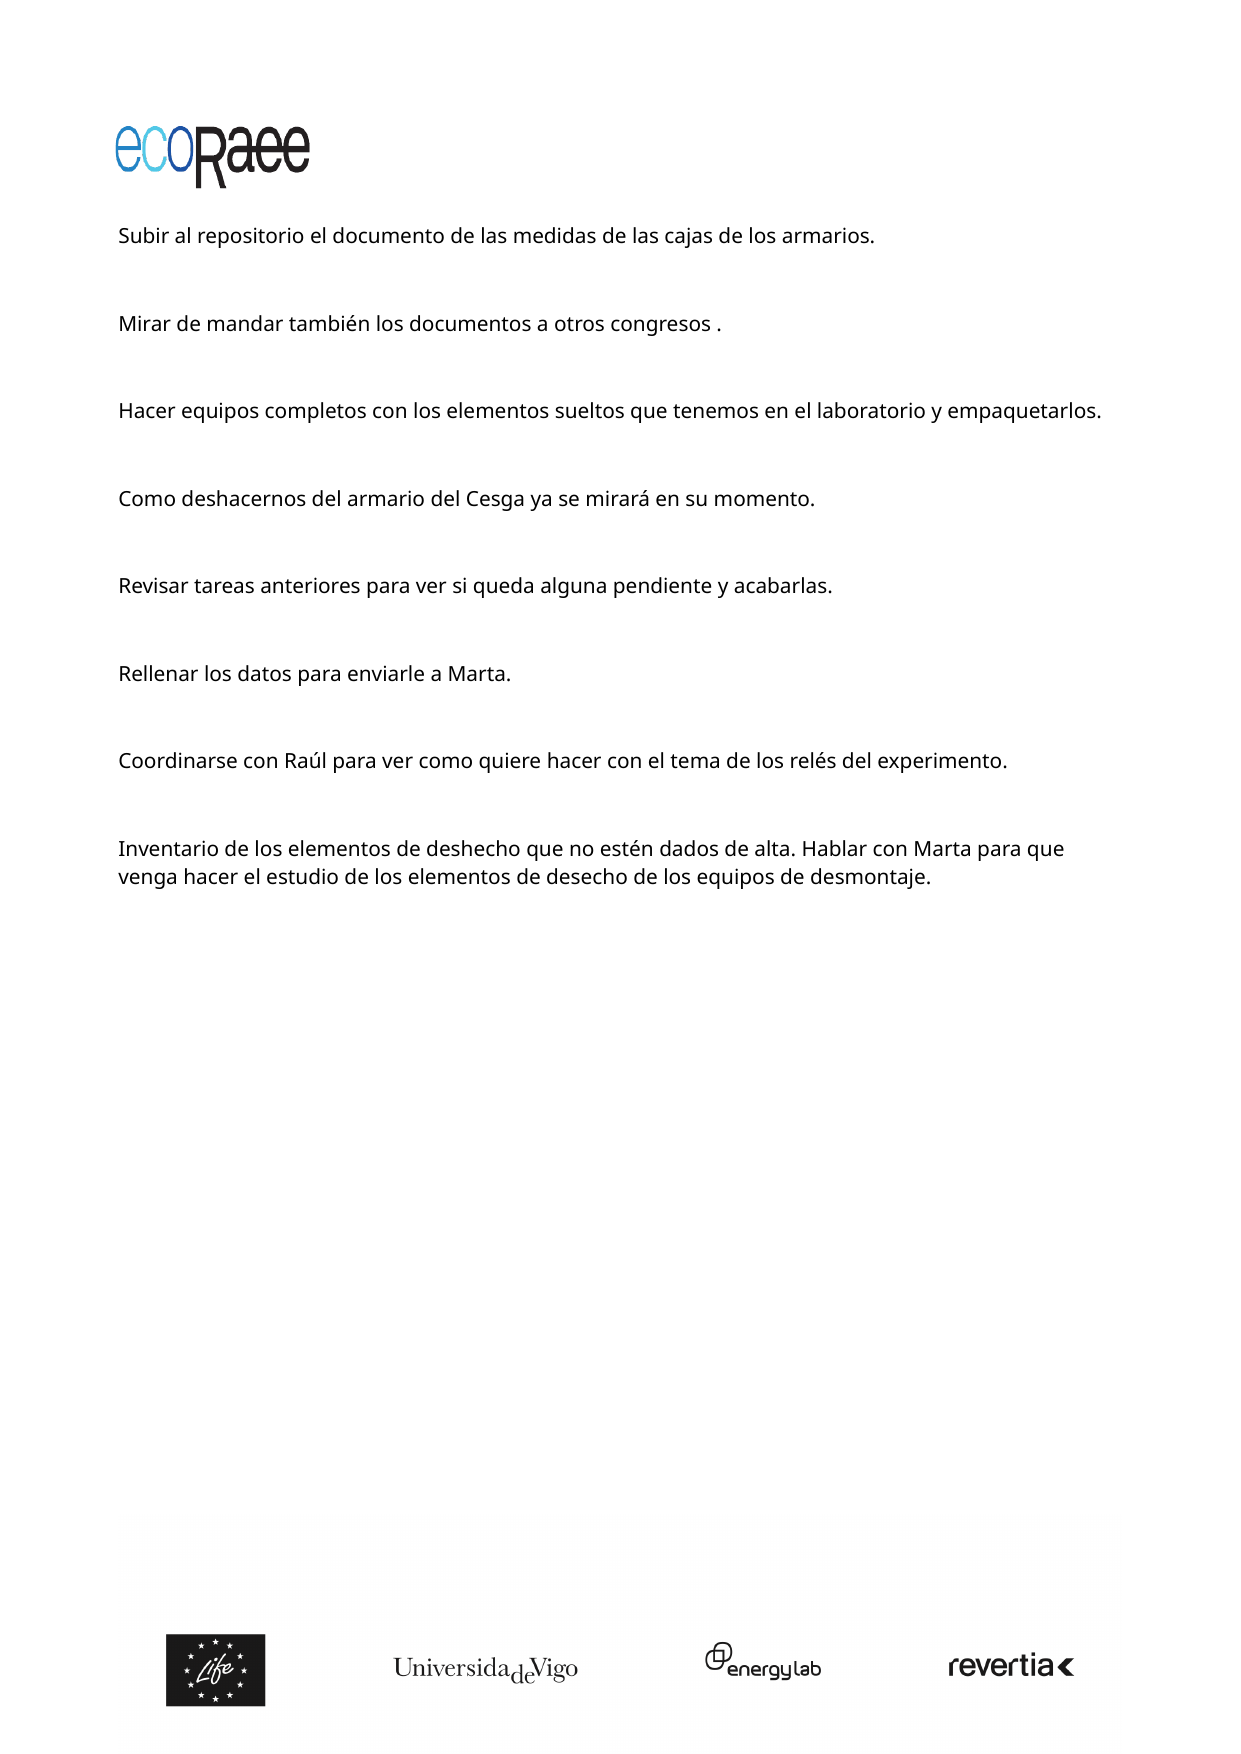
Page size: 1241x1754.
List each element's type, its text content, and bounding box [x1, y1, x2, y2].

text Como deshacernos del armario del Cesga ya se mirará en su momento. [118, 484, 1122, 512]
text Hacer equipos completos con los elementos sueltos que tenemos en el laboratorio y empaquetarlos. [118, 396, 1122, 425]
text Mirar de mandar también los documentos a otros congresos . [118, 309, 1122, 337]
text Coordinarse con Raúl para ver como quiere hacer con el tema de los relés del experimento. [118, 746, 1122, 775]
text Subir al repositorio el documento de las medidas de las cajas de los armarios. [118, 221, 1122, 250]
text Inventario de los elementos de deshecho que no estén dados de alta. Hablar con Marta para que venga hacer el estudio de los elementos de desecho de los equipos de desmontaje. [118, 834, 1122, 891]
picture [118, 1514, 1123, 1754]
text Rellenar los datos para enviarle a Marta. [118, 659, 1122, 687]
text Revisar tareas anteriores para ver si queda alguna pendiente y acabarlas. [118, 571, 1122, 600]
picture [114, 124, 311, 190]
